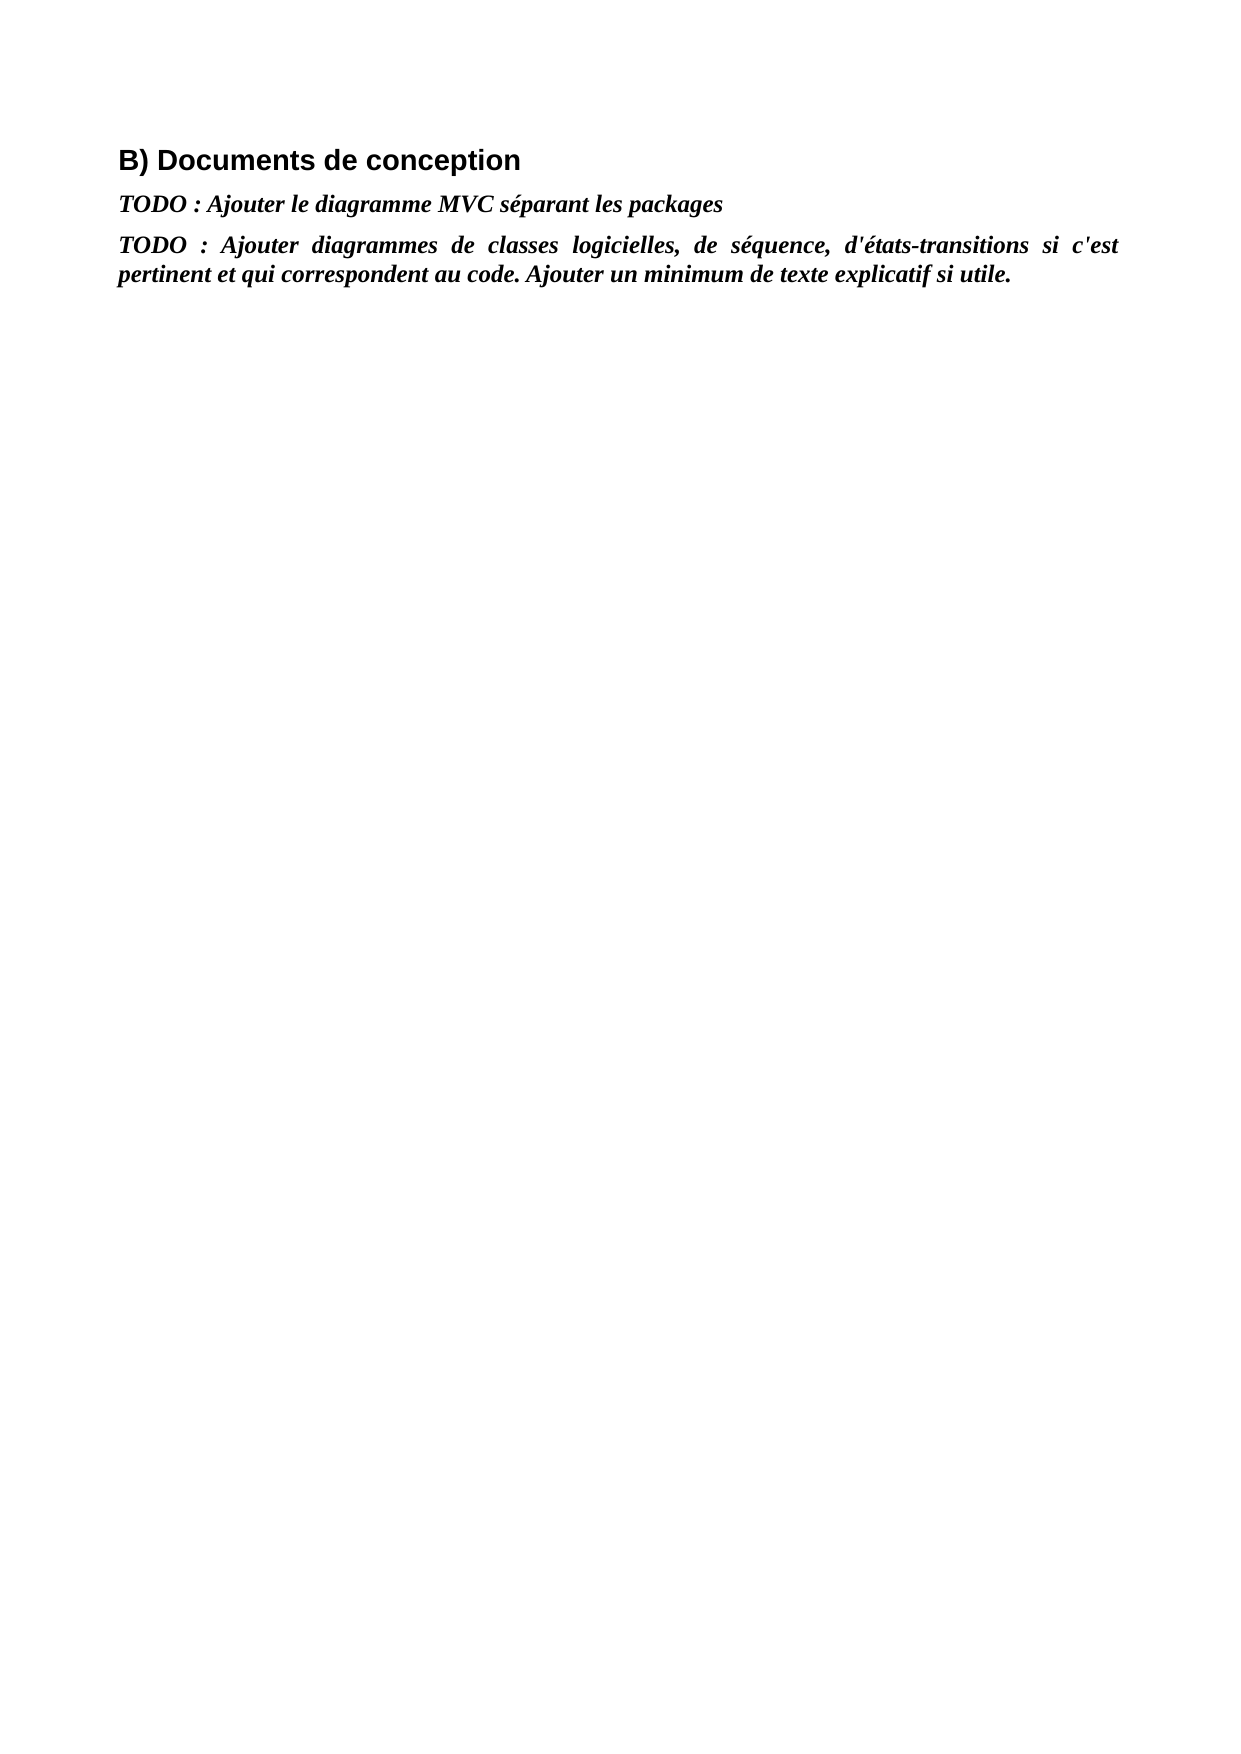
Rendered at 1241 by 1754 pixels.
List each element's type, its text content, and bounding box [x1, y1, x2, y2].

text TODO : Ajouter diagrammes de classes logicielles, de séquence, d'états-transitions si c'est pertinent et qui correspondent au code. Ajouter un minimum de texte explicatif si utile. [118, 230, 1122, 288]
text TODO : Ajouter le diagramme MVC séparant les packages [118, 189, 1122, 218]
subtitle B) Documents de conception [118, 143, 1122, 177]
